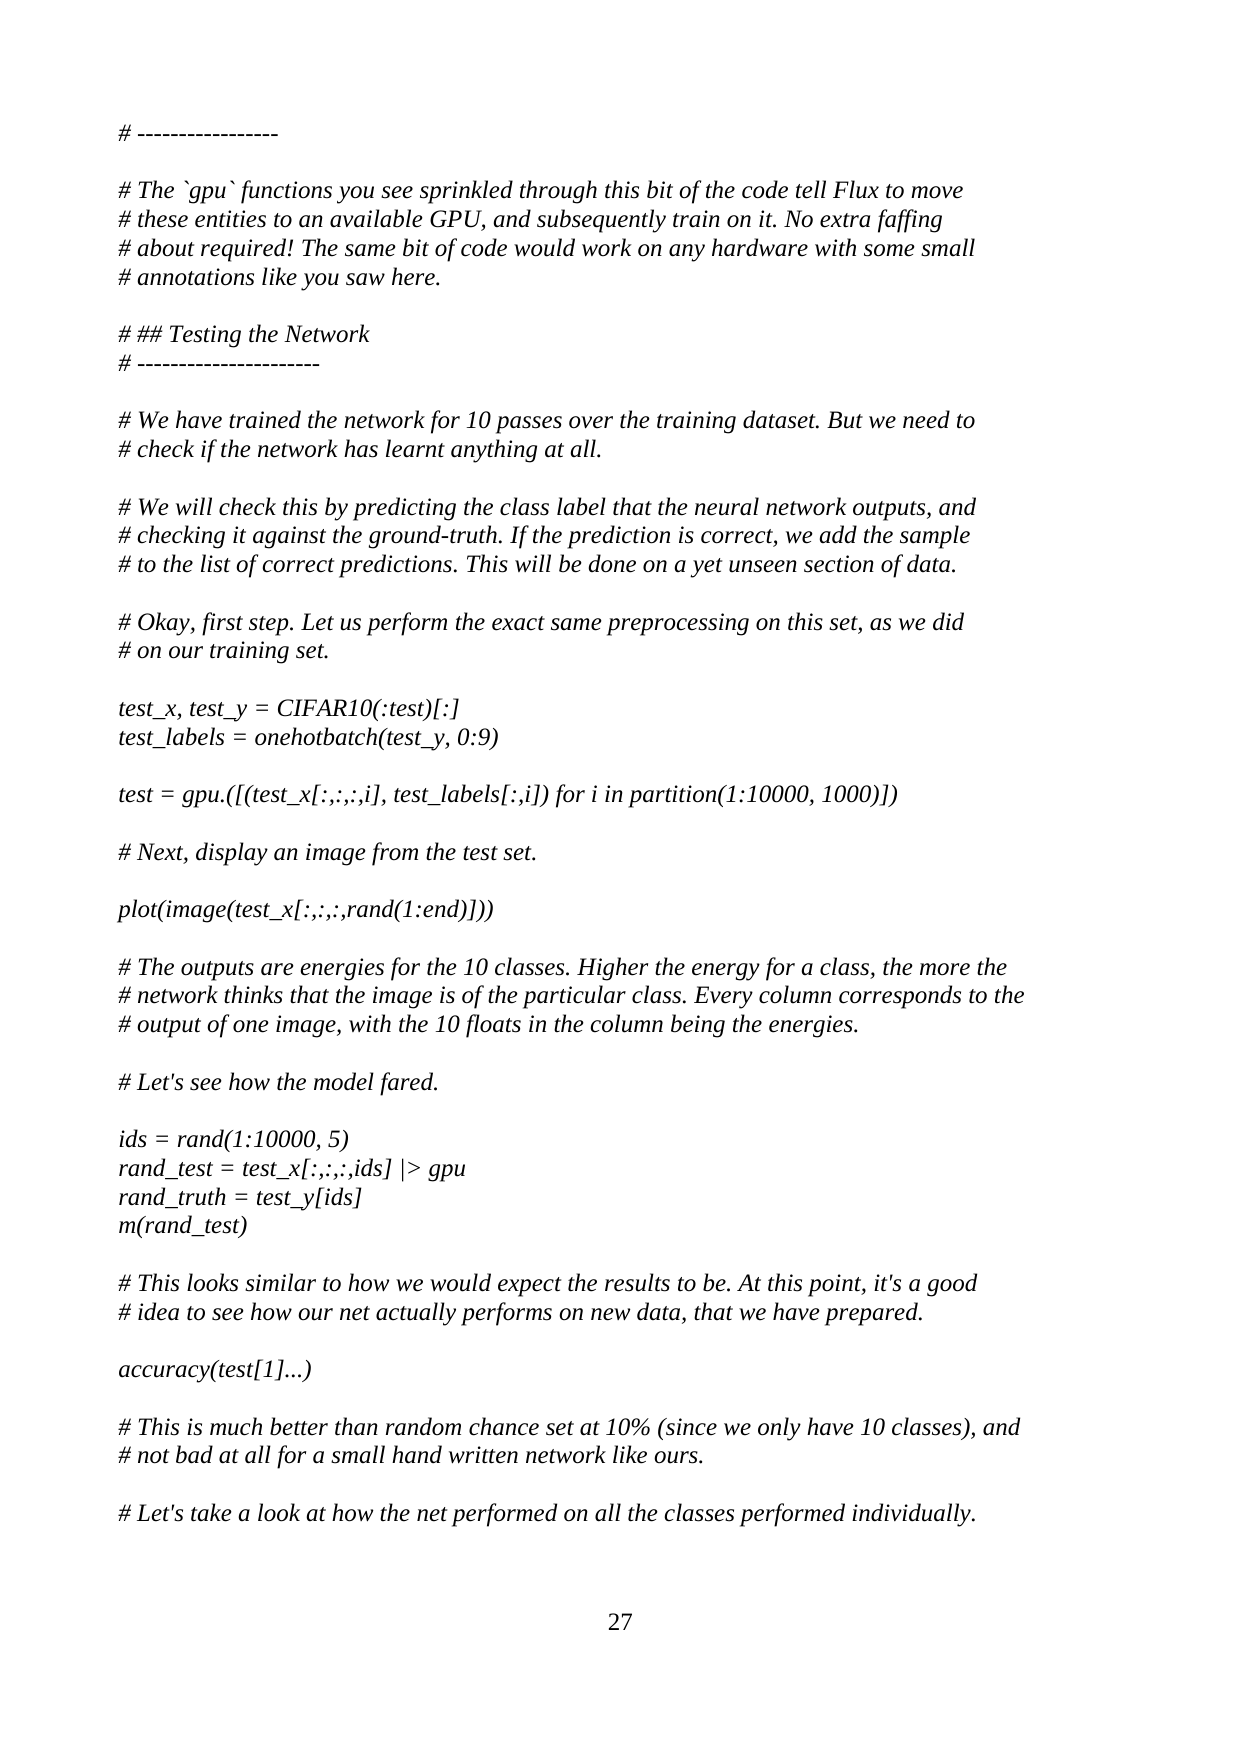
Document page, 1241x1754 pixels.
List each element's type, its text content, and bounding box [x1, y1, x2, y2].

text # Next, display an image from the test set. [118, 837, 1122, 866]
text plot(image(test_x[:,:,:,rand(1:end)])) [118, 894, 1122, 923]
text # about required! The same bit of code would work on any hardware with some small [118, 233, 1122, 262]
text # We will check this by predicting the class label that the neural network outputs, and [118, 492, 1122, 521]
text # check if the network has learnt anything at all. [118, 434, 1122, 463]
text # This looks similar to how we would expect the results to be. At this point, it's a good [118, 1268, 1122, 1297]
text m(rand_test) [118, 1211, 1122, 1239]
text # The `gpu` functions you see sprinkled through this bit of the code tell Flux to move [118, 176, 1122, 204]
text # This is much better than random chance set at 10% (since we only have 10 classes), and [118, 1412, 1122, 1441]
text # on our training set. [118, 636, 1122, 664]
text accuracy(test[1]...) [118, 1354, 1122, 1383]
text ids = rand(1:10000, 5) [118, 1124, 1122, 1153]
text # annotations like you saw here. [118, 262, 1122, 291]
text # these entities to an available GPU, and subsequently train on it. No extra faffing [118, 204, 1122, 233]
text # ----------------- [118, 118, 1122, 147]
text # Let's take a look at how the net performed on all the classes performed individually. [118, 1498, 1122, 1527]
text rand_truth = test_y[ids] [118, 1182, 1122, 1211]
text # network thinks that the image is of the particular class. Every column corresponds to the [118, 981, 1122, 1009]
text # We have trained the network for 10 passes over the training dataset. But we need to [118, 406, 1122, 434]
text # ## Testing the Network [118, 319, 1122, 348]
text # Okay, first step. Let us perform the exact same preprocessing on this set, as we did [118, 607, 1122, 636]
text # Let's see how the model fared. [118, 1067, 1122, 1096]
text test_labels = onehotbatch(test_y, 0:9) [118, 722, 1122, 751]
text # The outputs are energies for the 10 classes. Higher the energy for a class, the more the [118, 952, 1122, 981]
text rand_test = test_x[:,:,:,ids] |> gpu [118, 1153, 1122, 1182]
text # output of one image, with the 10 floats in the column being the energies. [118, 1009, 1122, 1038]
text # not bad at all for a small hand written network like ours. [118, 1441, 1122, 1469]
text # checking it against the ground-truth. If the prediction is correct, we add the sample [118, 521, 1122, 549]
text # ---------------------- [118, 348, 1122, 377]
text # to the list of correct predictions. This will be done on a yet unseen section of data. [118, 549, 1122, 578]
text test_x, test_y = CIFAR10(:test)[:] [118, 693, 1122, 722]
text test = gpu.([(test_x[:,:,:,i], test_labels[:,i]) for i in partition(1:10000, 1000)]) [118, 779, 1122, 808]
text # idea to see how our net actually performs on new data, that we have prepared. [118, 1297, 1122, 1326]
